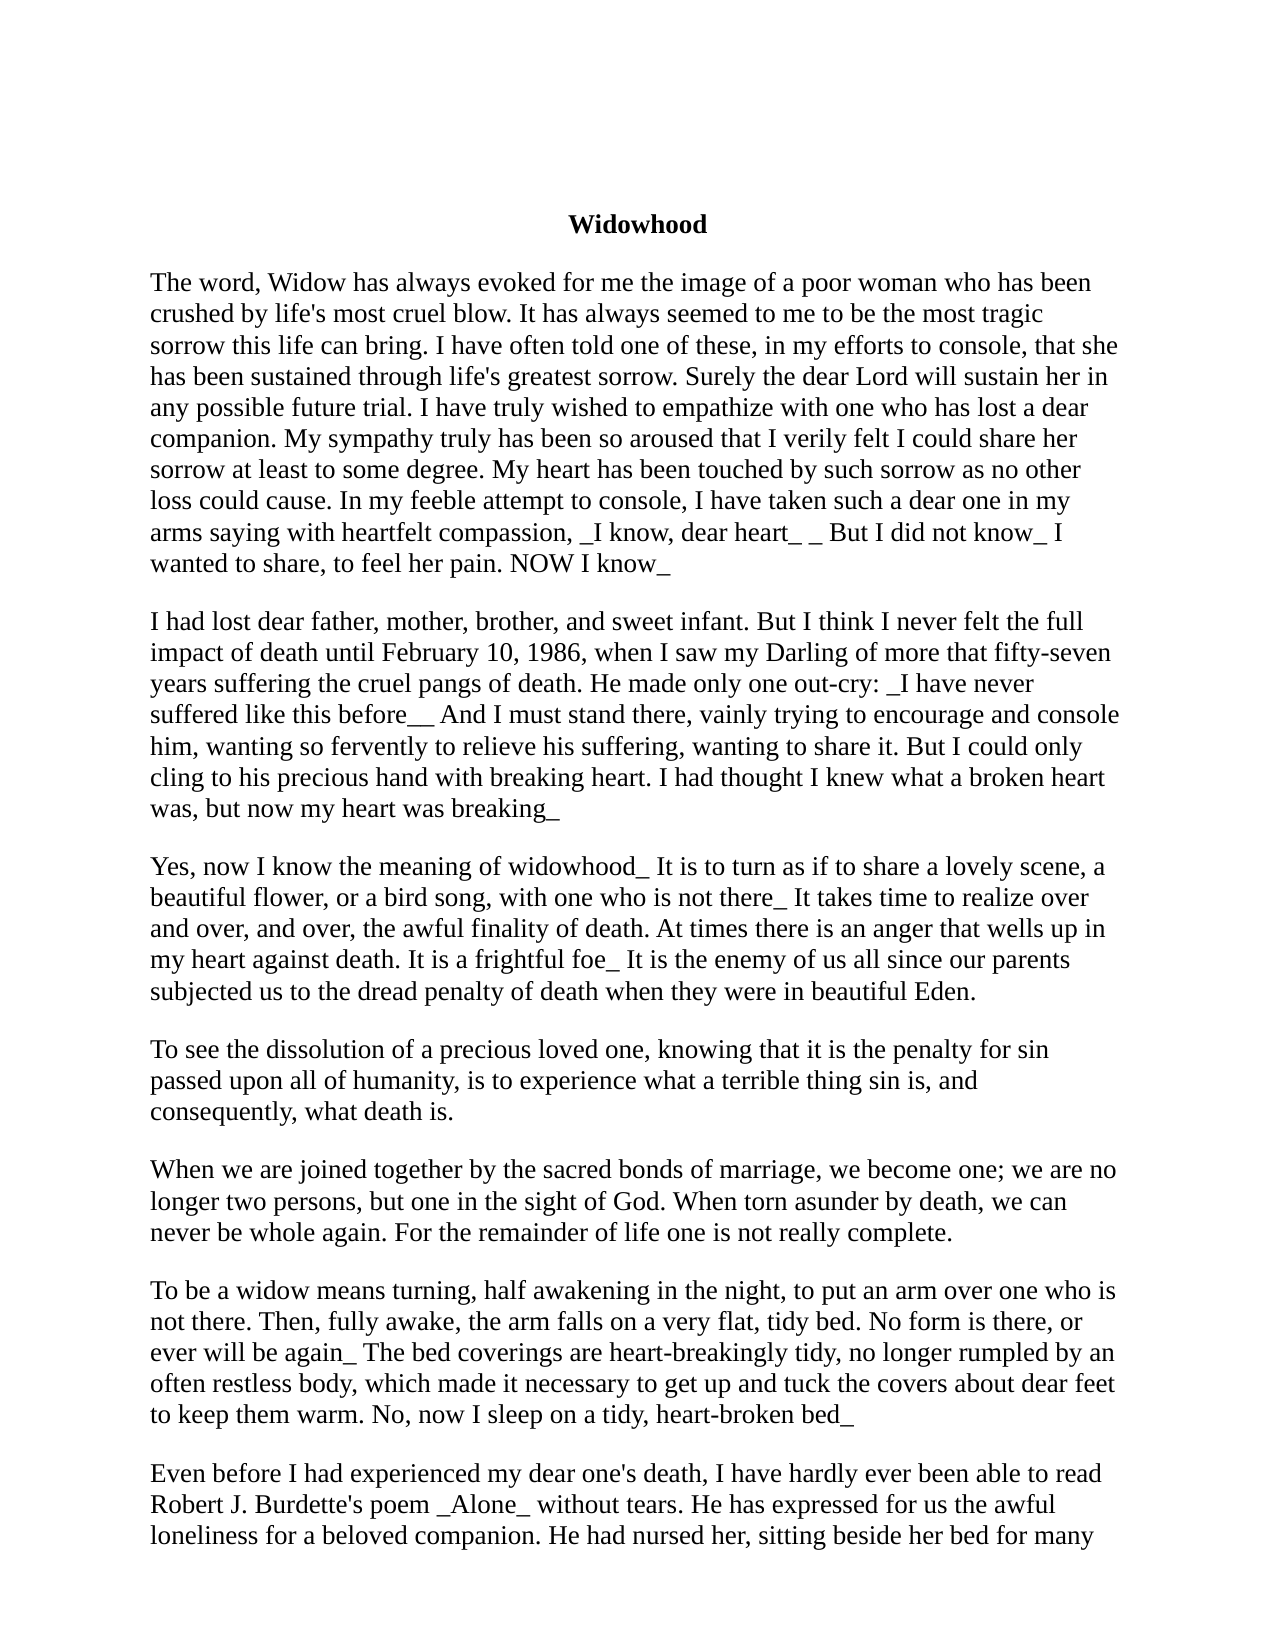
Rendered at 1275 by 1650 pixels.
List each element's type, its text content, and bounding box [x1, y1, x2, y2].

text Widowhood [150, 208, 1125, 239]
text To be a widow means turning, half awakening in the night, to put an arm over one who is not there. Then, fully awake, the arm falls on a very flat, tidy bed. No form is there, or ever will be again_ The bed coverings are heart-breakingly tidy, no longer rumpled by an often restless body, which made it necessary to get up and tuck the covers about dear feet to keep them warm. No, now I sleep on a tidy, heart-broken bed_ [150, 1274, 1125, 1430]
text When we are joined together by the sacred bonds of marriage, we become one; we are no longer two persons, but one in the sight of God. When torn asunder by death, we can never be whole again. For the remainder of life one is not really complete. [150, 1153, 1125, 1247]
text The word, Widow has always evoked for me the image of a poor woman who has been crushed by life's most cruel blow. It has always seemed to me to be the most tragic sorrow this life can bring. I have often told one of these, in my efforts to console, that she has been sustained through life's greatest sorrow. Surely the dear Lord will sustain her in any possible future trial. I have truly wished to empathize with one who has lost a dear companion. My sympathy truly has been so aroused that I verily felt I could share her sorrow at least to some degree. My heart has been touched by such sorrow as no other loss could cause. In my feeble attempt to console, I have taken such a dear one in my arms saying with heartfelt compassion, _I know, dear heart_ _ But I did not know_ I wanted to share, to feel her pain. NOW I know_ [150, 266, 1125, 578]
text To see the dissolution of a precious loved one, knowing that it is the penalty for sin passed upon all of humanity, is to experience what a terrible thing sin is, and consequently, what death is. [150, 1033, 1125, 1126]
text Even before I had experienced my dear one's death, I have hardly ever been able to read Robert J. Burdette's poem _Alone_ without tears. He has expressed for us the awful loneliness for a beloved companion. He had nursed her, sitting beside her bed for many [150, 1457, 1125, 1550]
text Yes, now I know the meaning of widowhood_ It is to turn as if to share a lovely scene, a beautiful flower, or a bird song, with one who is not there_ It takes time to realize over and over, and over, the awful finality of death. At times there is an anger that wells up in my heart against death. It is a frightful foe_ It is the enemy of us all since our parents subjected us to the dread penalty of death when they were in beautiful Eden. [150, 850, 1125, 1006]
text I had lost dear father, mother, brother, and sweet infant. But I think I never felt the full impact of death until February 10, 1986, when I saw my Darling of more that fifty-seven years suffering the cruel pangs of death. He made only one out-cry: _I have never suffered like this before__ And I must stand there, vainly trying to encourage and console him, wanting so fervently to relieve his suffering, wanting to share it. But I could only cling to his precious hand with breaking heart. I had thought I knew what a broken heart was, but now my heart was breaking_ [150, 605, 1125, 823]
